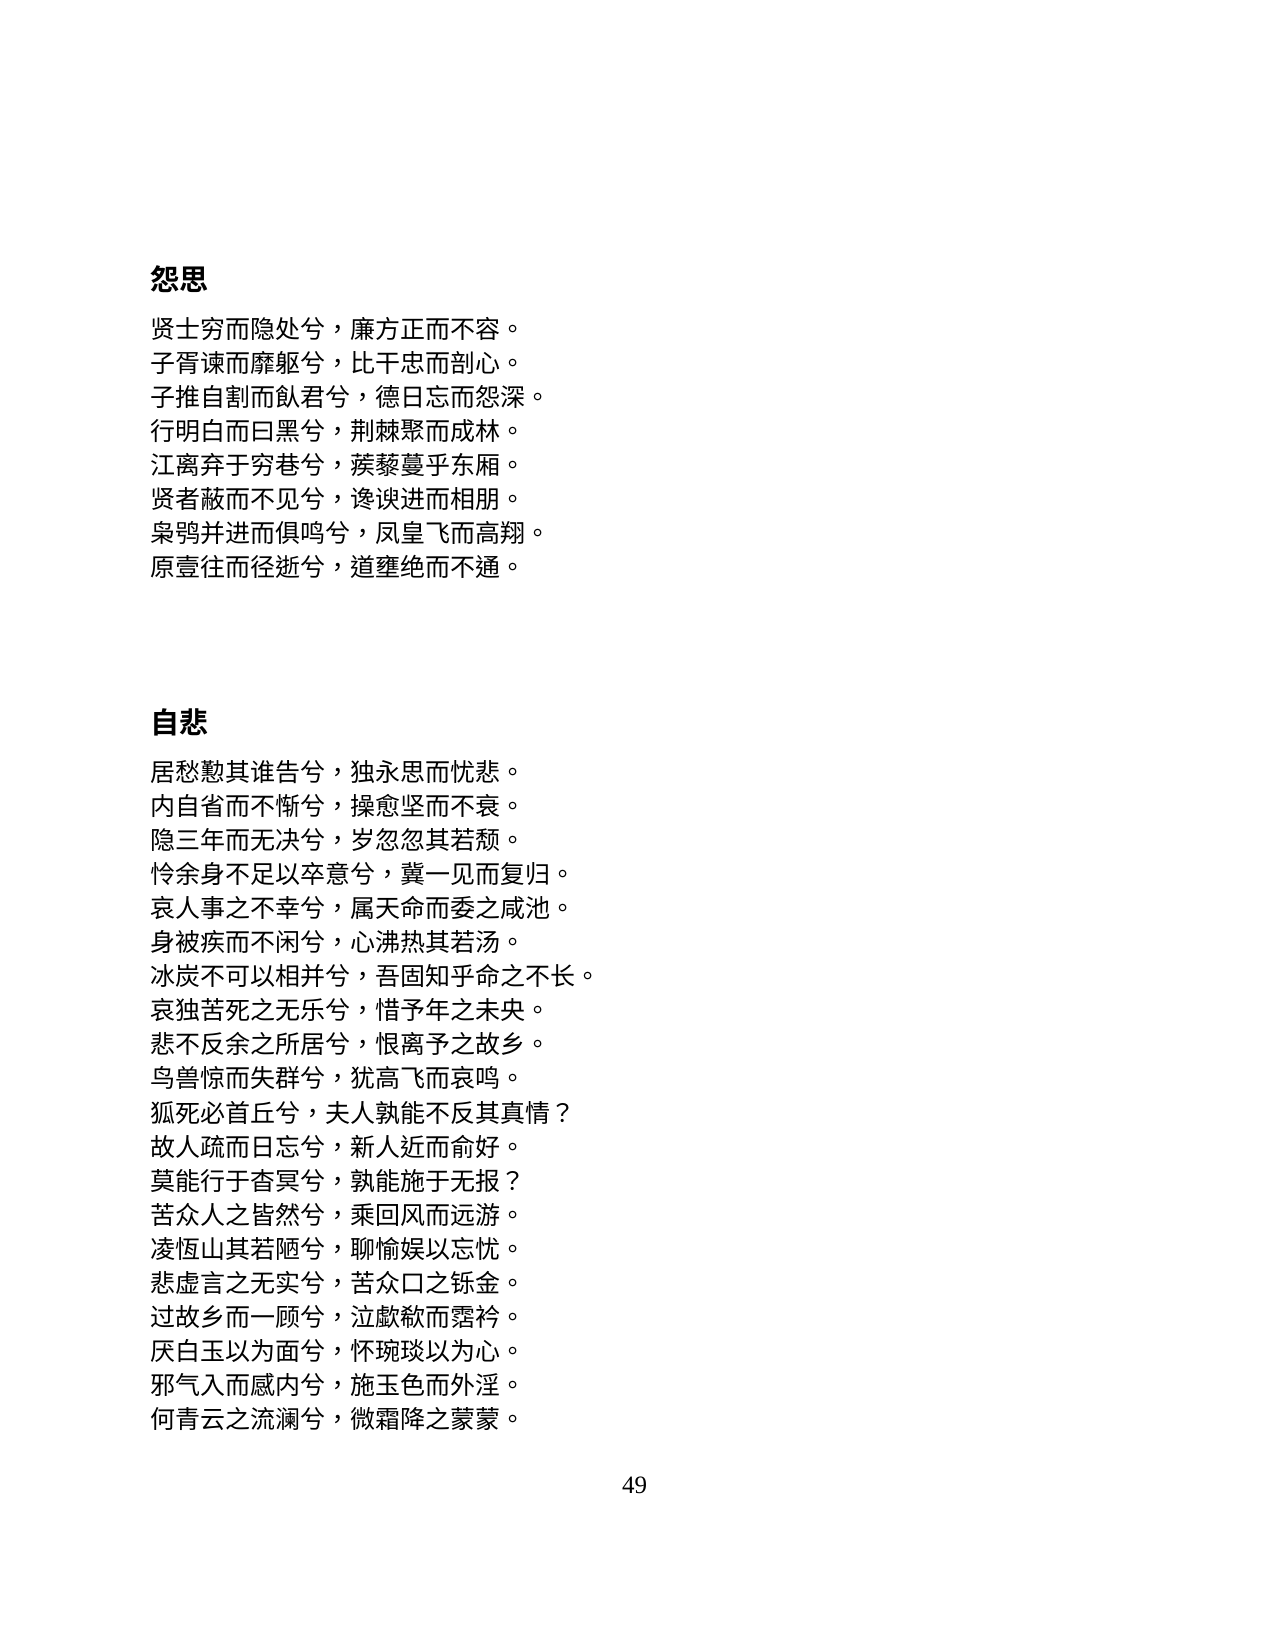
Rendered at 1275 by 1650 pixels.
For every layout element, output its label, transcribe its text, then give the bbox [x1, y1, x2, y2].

subtitle 怨思 [150, 259, 1125, 299]
subtitle 自悲 [150, 702, 1125, 742]
text 居愁懃其谁告兮，独永思而忧悲。 内自省而不惭兮，操愈坚而不衰。 隐三年而无决兮，岁忽忽其若颓。 怜余身不足以卒意兮，冀一见而复归。 哀人事之不幸兮，属天命而委之咸池。 身被疾而不闲兮，心沸热其若汤。 冰炭不可以相并兮，吾固知乎命之不长。 哀独苦死之无乐兮，惜予年之未央。 悲不反余之所居兮，恨离予之故乡。 鸟兽惊而失群兮，犹高飞而哀鸣。 狐死必首丘兮，夫人孰能不反其真情？ 故人疏而日忘兮，新人近而俞好。 莫能行于杳冥兮，孰能施于无报？ 苦众人之皆然兮，乘回风而远游。 凌恆山其若陋兮，聊愉娱以忘忧。 悲虚言之无实兮，苦众口之铄金。 过故乡而一顾兮，泣歔欷而霑衿。 厌白玉以为面兮，怀琬琰以为心。 邪气入而感内兮，施玉色而外淫。 何青云之流澜兮，微霜降之蒙蒙。 [150, 754, 1125, 1436]
text 贤士穷而隐处兮，廉方正而不容。 子胥谏而靡躯兮，比干忠而剖心。 子推自割而飤君兮，德日忘而怨深。 行明白而曰黑兮，荆棘聚而成林。 江离弃于穷巷兮，蒺藜蔓乎东厢。 贤者蔽而不见兮，谗谀进而相朋。 枭鸮并进而俱鸣兮，凤皇飞而高翔。 原壹往而径逝兮，道壅绝而不通。 [150, 312, 1125, 584]
